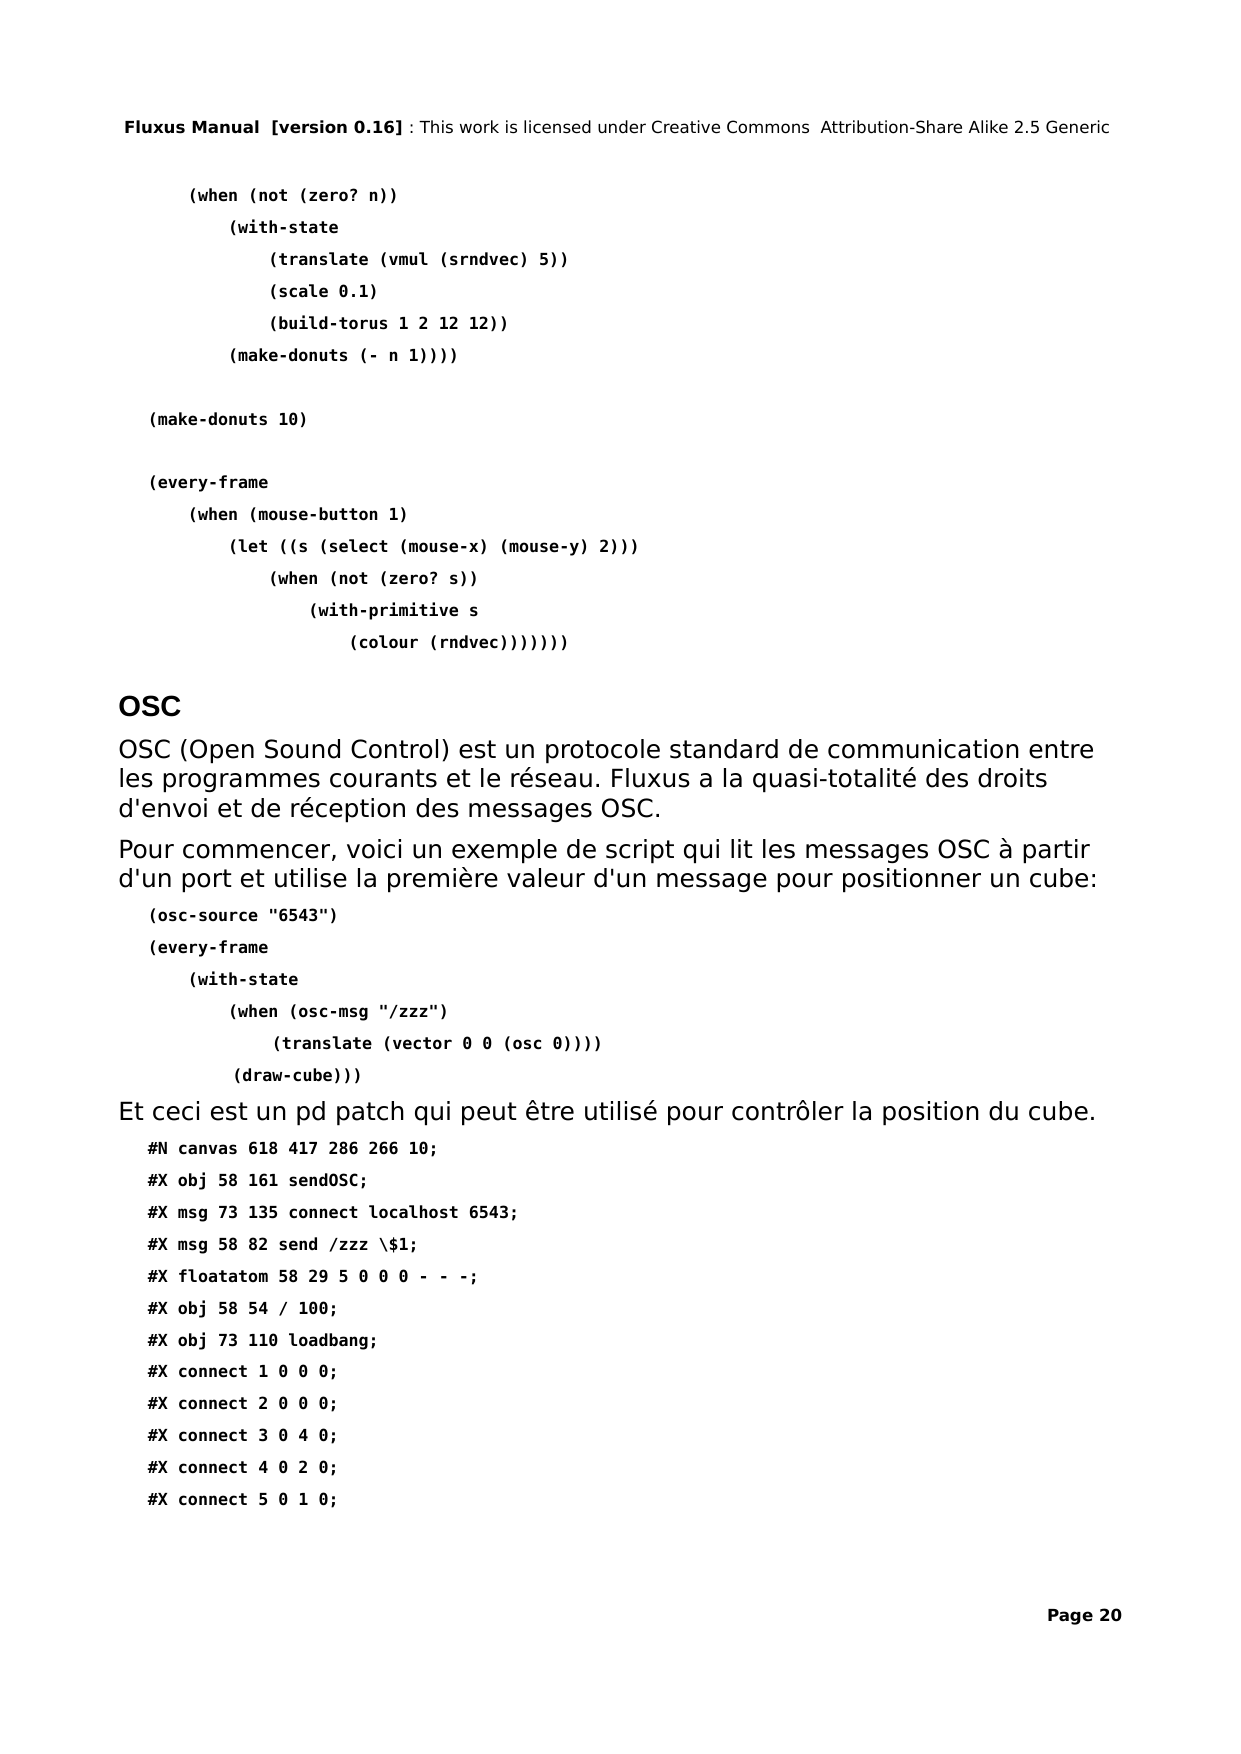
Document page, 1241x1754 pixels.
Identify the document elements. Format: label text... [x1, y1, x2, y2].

text (draw-cube))) [118, 1066, 1122, 1085]
text #X connect 5 0 1 0; [148, 1490, 1122, 1509]
text (make-donuts (- n 1)))) [148, 346, 1122, 365]
text (translate (vmul (srndvec) 5)) [148, 250, 1122, 269]
text (with-primitive s [148, 601, 1122, 620]
text #X obj 58 161 sendOSC; [148, 1171, 1122, 1191]
text (with-state [148, 218, 1122, 238]
text (every-frame [148, 473, 1122, 493]
text (build-torus 1 2 12 12)) [148, 314, 1122, 333]
text #X msg 73 135 connect localhost 6543; [148, 1203, 1122, 1222]
text (make-donuts 10) [148, 409, 1122, 429]
text #X floatatom 58 29 5 0 0 0 - - -; [148, 1267, 1122, 1286]
text Et ceci est un pd patch qui peut être utilisé pour contrôler la position du cube. [118, 1098, 1122, 1127]
subtitle OSC [118, 689, 1122, 723]
text (let ((s (select (mouse-x) (mouse-y) 2))) [148, 537, 1122, 556]
text (colour (rndvec))))))) [148, 633, 1122, 652]
text #X obj 73 110 loadbang; [148, 1331, 1122, 1350]
text (scale 0.1) [148, 282, 1122, 301]
text #X connect 3 0 4 0; [148, 1426, 1122, 1446]
text (every-frame [148, 938, 1122, 958]
text #X obj 58 54 / 100; [148, 1299, 1122, 1318]
text (when (mouse-button 1) [148, 505, 1122, 524]
text #X connect 4 0 2 0; [148, 1458, 1122, 1477]
text Pour commencer, voici un exemple de script qui lit les messages OSC à partir d'un port et utilise la première valeur d'un message pour positionner un cube: [118, 836, 1122, 894]
text (osc-source "6543") [148, 906, 1122, 926]
text (when (not (zero? s)) [148, 569, 1122, 588]
text OSC (Open Sound Control) est un protocole standard de communication entre les programmes courants et le réseau. Fluxus a la quasi-totalité des droits d'envoi et de réception des messages OSC. [118, 736, 1122, 823]
text #X connect 2 0 0 0; [148, 1394, 1122, 1414]
text (translate (vector 0 0 (osc 0)))) [148, 1034, 1122, 1053]
text (with-state [148, 970, 1122, 989]
text (when (not (zero? n)) [148, 186, 1122, 206]
text #X msg 58 82 send /zzz \$1; [148, 1235, 1122, 1254]
text (when (osc-msg "/zzz") [148, 1002, 1122, 1021]
text #X connect 1 0 0 0; [148, 1362, 1122, 1382]
text #N canvas 618 417 286 266 10; [148, 1139, 1122, 1159]
